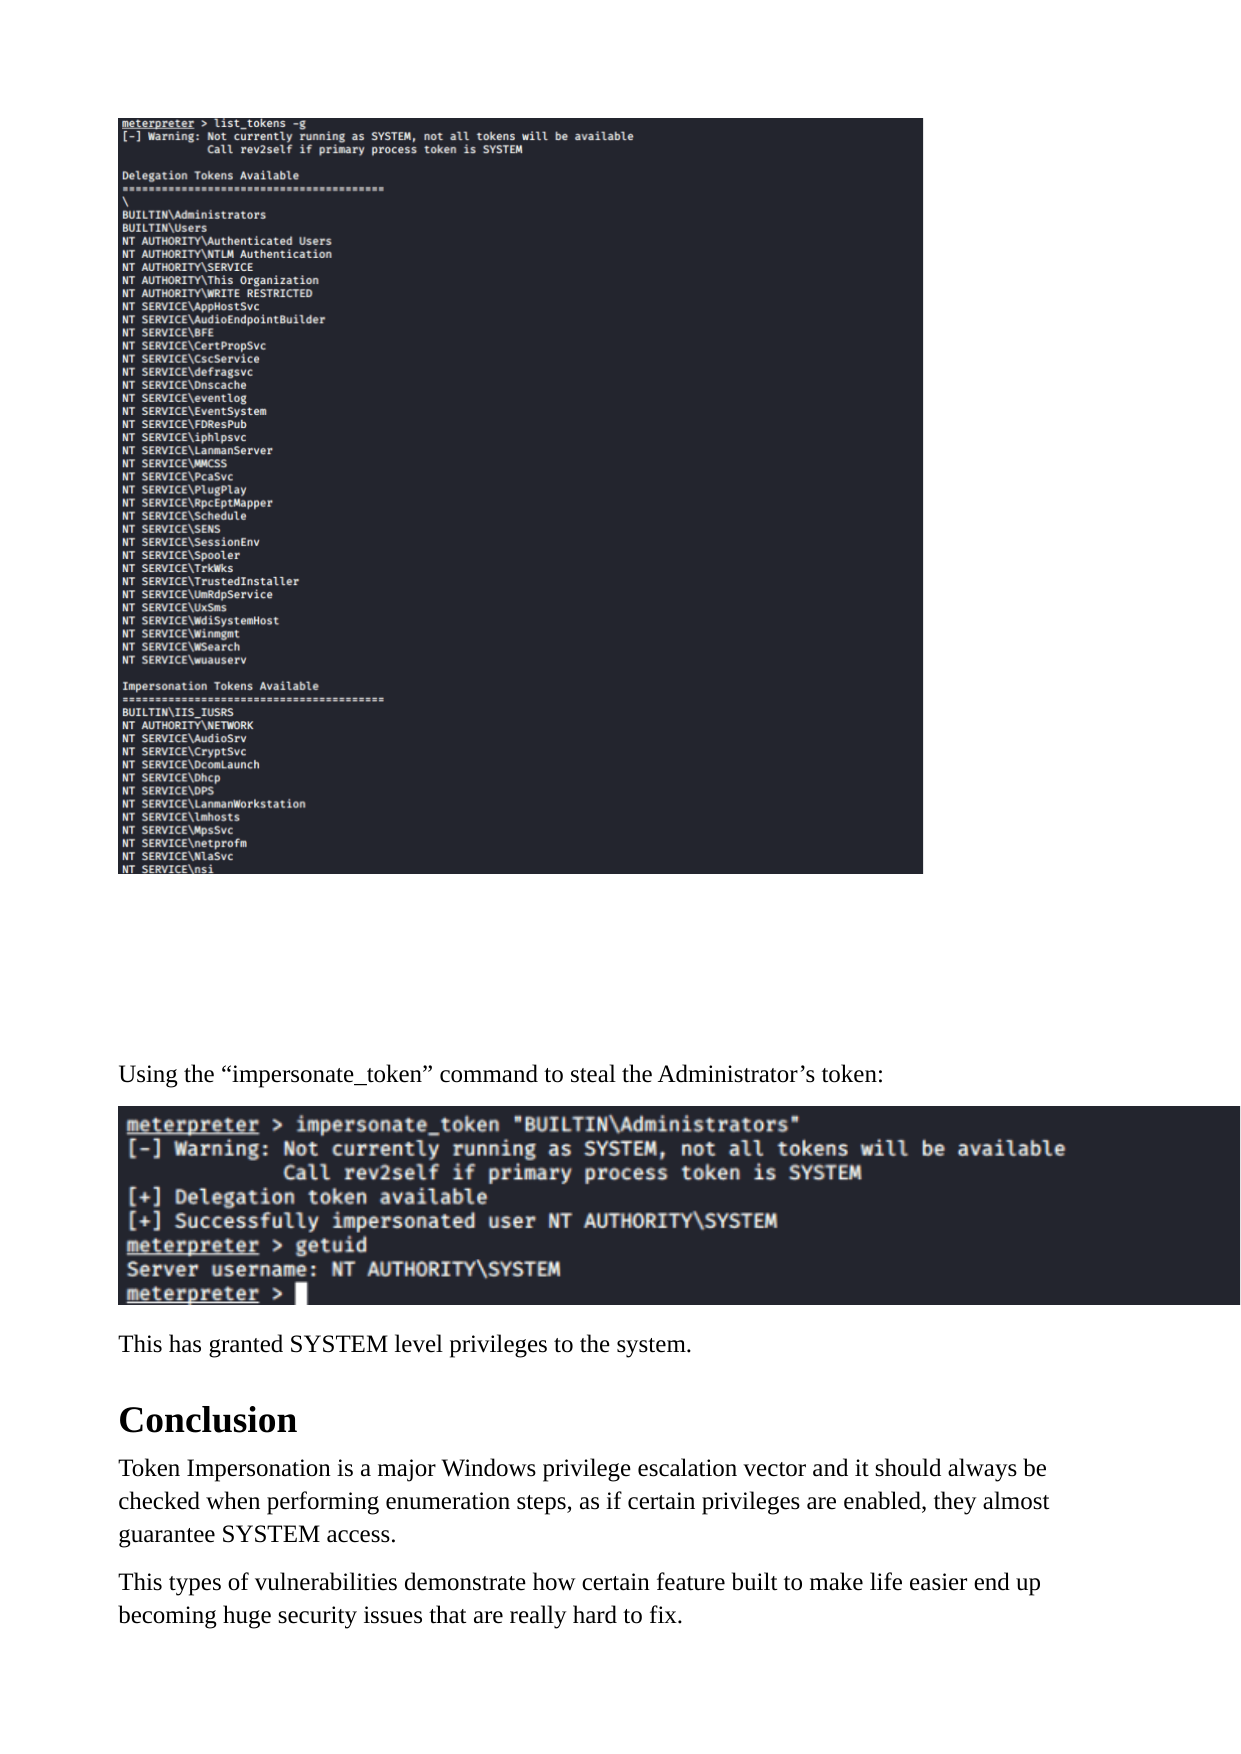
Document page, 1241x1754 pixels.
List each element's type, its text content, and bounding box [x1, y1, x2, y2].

text Token Impersonation is a major Windows privilege escalation vector and it should always be checked when performing enumeration steps, as if certain privileges are enabled, they almost guarantee SYSTEM access. [118, 1453, 1122, 1548]
picture [118, 118, 924, 874]
text This has granted SYSTEM level privileges to the system. [118, 1329, 1122, 1358]
subtitle Conclusion [118, 1398, 1122, 1441]
picture [118, 1106, 1241, 1305]
text This types of vulnerabilities demonstrate how certain feature built to make life easier end up becoming huge security issues that are really hard to fix. [118, 1567, 1122, 1629]
text Using the “impersonate_token” command to steal the Administrator’s token: [118, 1059, 1122, 1088]
